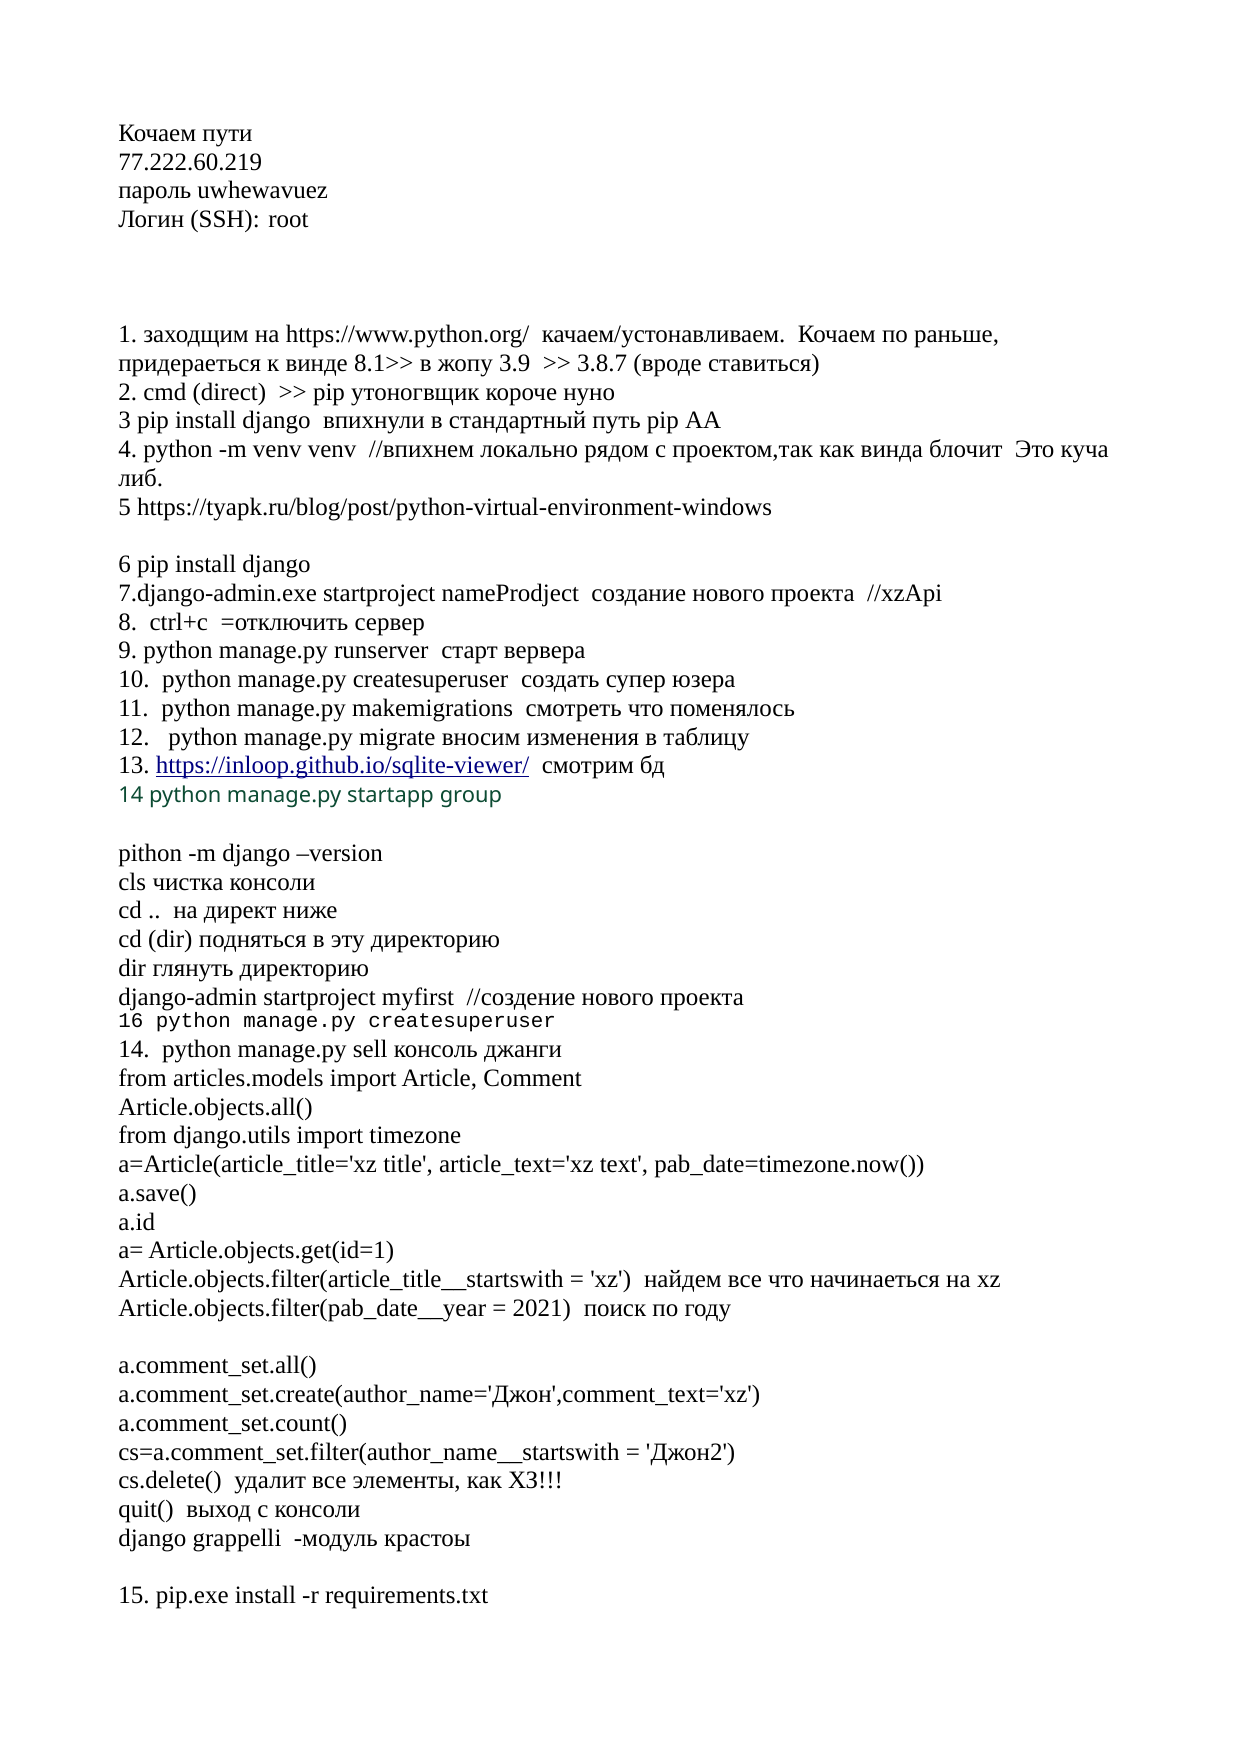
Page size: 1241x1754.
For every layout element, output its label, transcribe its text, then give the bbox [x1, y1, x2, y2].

text cd .. на директ ниже [118, 895, 1122, 924]
text Логин (SSH): root [118, 204, 1122, 233]
text 6 pip install django [118, 549, 1122, 578]
text 1. заходщим на https://www.python.org/ качаем/устонавливаем. Кочаем по раньше, придераеться к винде 8.1>> в жопу 3.9 >> 3.8.7 (вроде ставиться) [118, 319, 1122, 377]
text a.comment_set.create(author_name='Джон',comment_text='xz') [118, 1379, 1122, 1408]
text 14. python manage.py sell консоль джанги [118, 1034, 1122, 1063]
text a.comment_set.all() [118, 1350, 1122, 1379]
text cls чистка консоли [118, 867, 1122, 895]
text django-admin startproject myfirst //создение нового проекта [118, 982, 1122, 1010]
text 8. ctrl+c =отключить сервер [118, 607, 1122, 636]
text a.id [118, 1207, 1122, 1235]
text 14 python manage.py startapp group [118, 779, 1122, 809]
text 77.222.60.219 [118, 147, 1122, 176]
text Article.objects.all() [118, 1092, 1122, 1120]
text a.comment_set.count() [118, 1408, 1122, 1437]
text 3 pip install django впихнули в стандартный путь pip АА [118, 406, 1122, 434]
text Кочаем пути [118, 118, 1122, 147]
text from articles.models import Article, Comment [118, 1063, 1122, 1092]
text 16 python manage.py createsuperuser [118, 1010, 1122, 1034]
text dir глянуть директорию [118, 953, 1122, 982]
text 10. python manage.py createsuperuser создать супер юзера [118, 664, 1122, 693]
text django grappelli -модуль крастоы [118, 1523, 1122, 1552]
text cs.delete() удалит все элементы, как ХЗ!!! [118, 1465, 1122, 1494]
text 9. python manage.py runserver старт вервера [118, 636, 1122, 664]
text a=Article(article_title='xz title', article_text='xz text', pab_date=timezone.now()) [118, 1149, 1122, 1178]
text cs=a.comment_set.filter(author_name__startswith = 'Джон2') [118, 1437, 1122, 1465]
text a= Article.objects.get(id=1) [118, 1235, 1122, 1264]
text quit() выход с консоли [118, 1494, 1122, 1523]
text 13. https://inloop.github.io/sqlite-viewer/ смотрим бд [118, 751, 1122, 779]
text 5 https://tyapk.ru/blog/post/python-virtual-environment-windows [118, 492, 1122, 521]
text from django.utils import timezone [118, 1120, 1122, 1149]
text pithon -m django –version [118, 838, 1122, 867]
text пароль uwhewavuez [118, 176, 1122, 204]
text 2. cmd (direct) >> pip утоногвщик короче нуно [118, 377, 1122, 406]
text cd (dir) подняться в эту директорию [118, 924, 1122, 953]
text 4. python -m venv venv //впихнем локально рядом с проектом,так как винда блочит Это куча либ. [118, 434, 1122, 492]
text Article.objects.filter(pab_date__year = 2021) поиск по году [118, 1293, 1122, 1322]
text 15. pip.exe install -r requirements.txt [118, 1580, 1122, 1609]
text 12. python manage.py migrate вносим изменения в таблицу [118, 722, 1122, 751]
text 7.django-admin.exe startproject nameProdject создание нового проекта //xzApi [118, 578, 1122, 607]
text Article.objects.filter(article_title__startswith = 'xz') найдем все что начинаеться на xz [118, 1264, 1122, 1293]
text 11. python manage.py makemigrations смотреть что поменялось [118, 693, 1122, 722]
text a.save() [118, 1178, 1122, 1207]
